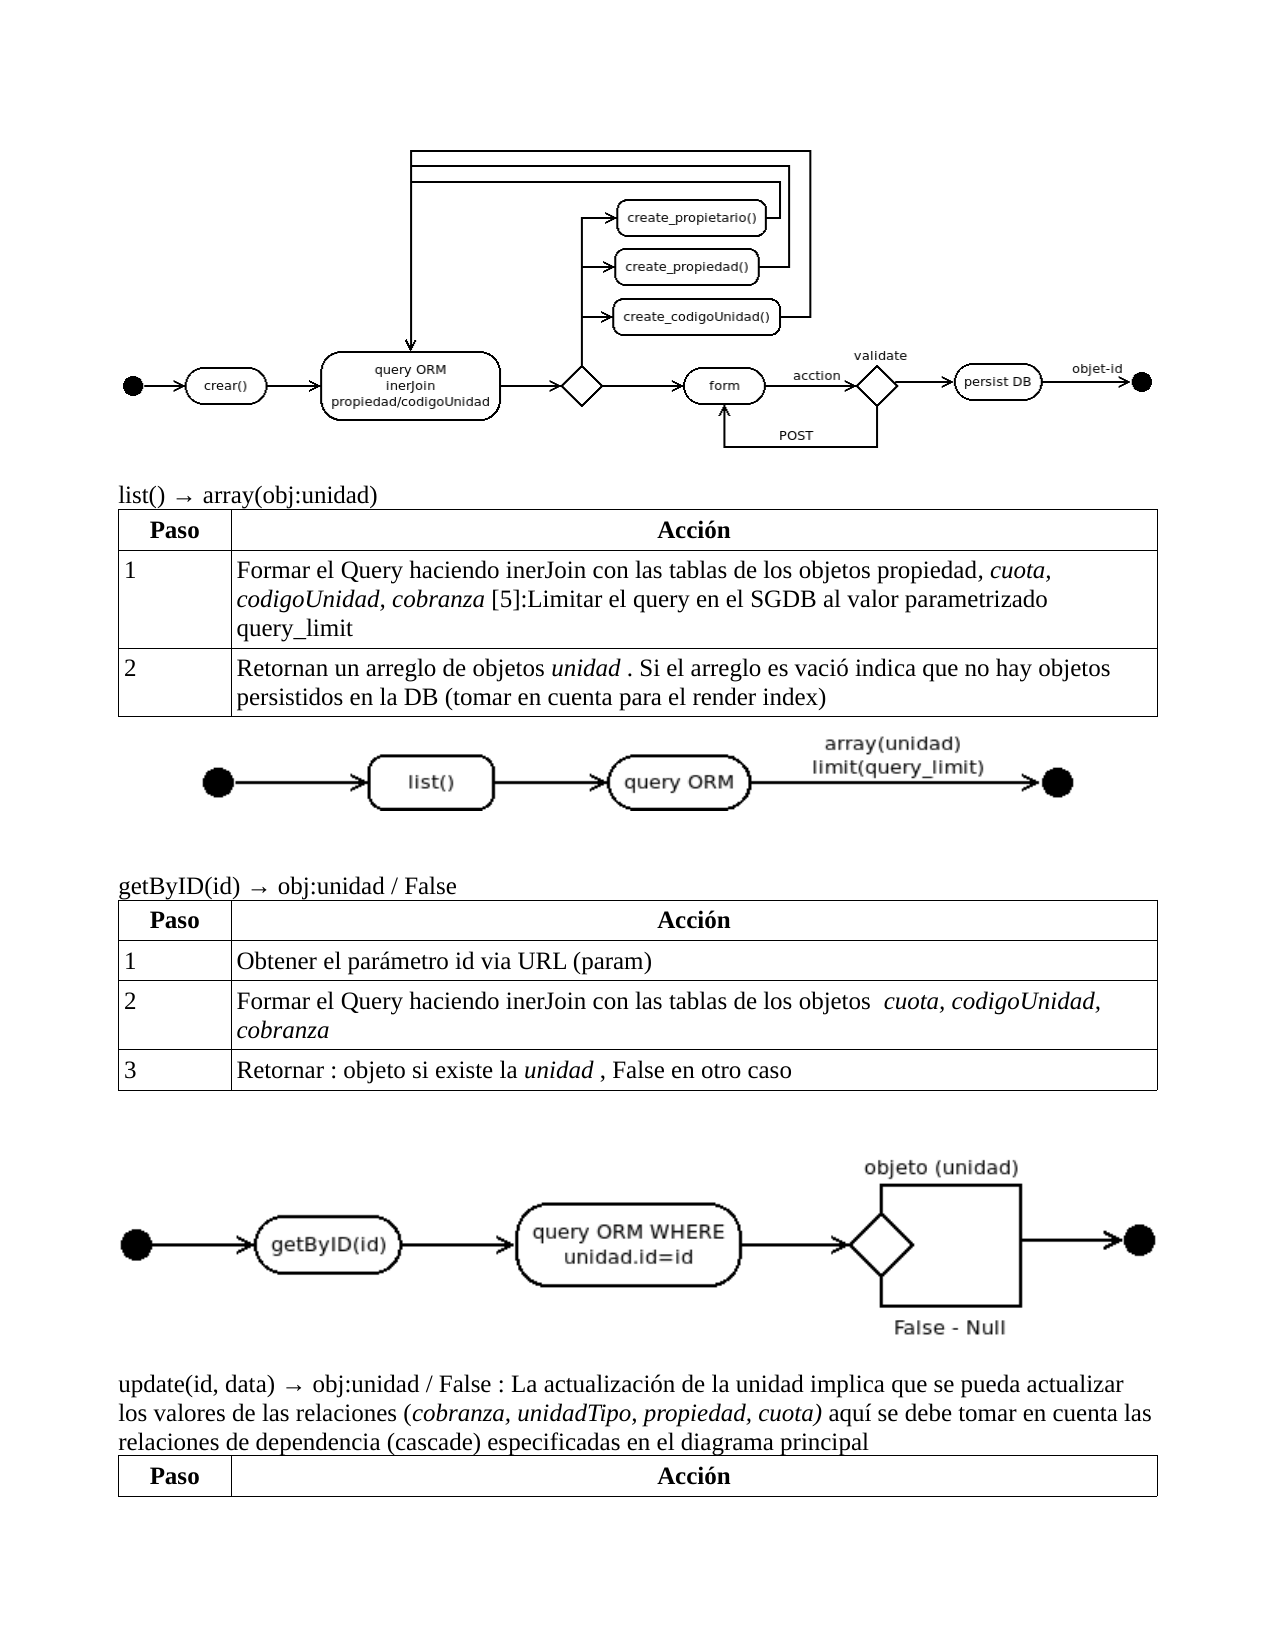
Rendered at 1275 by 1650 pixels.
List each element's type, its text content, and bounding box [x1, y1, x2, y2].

table_cell Formar el Query haciendo inerJoin con las tablas de los objetos propiedad, cuota, codigoUnidad, cobranza [5]:Limitar el query en el SGDB al valor parametrizado query_limit [232, 551, 1157, 647]
text list() → array(obj:unidad) [118, 481, 1157, 509]
table_cell Formar el Query haciendo inerJoin con las tablas de los objetos cuota, codigoUnidad, cobranza [232, 981, 1157, 1049]
text getByID(id) → obj:unidad / False [118, 871, 1157, 900]
table_cell 2 [119, 649, 231, 716]
table_header Paso [119, 1456, 231, 1496]
table_header Acción [232, 901, 1157, 940]
table_cell Obtener el parámetro id via URL (param) [232, 941, 1157, 980]
picture [200, 719, 1075, 811]
table_header Acción [232, 510, 1157, 549]
table_header Acción [232, 1456, 1157, 1496]
table_header Paso [119, 510, 231, 549]
table_header Paso [119, 901, 231, 940]
picture [118, 1118, 1157, 1341]
table_cell 2 [119, 981, 231, 1049]
table_cell 1 [119, 941, 231, 980]
table_cell 3 [119, 1050, 231, 1090]
picture [121, 149, 1154, 449]
table_cell Retornan un arreglo de objetos unidad . Si el arreglo es vació indica que no hay objetos persistidos en la DB (tomar en cuenta para el render index) [232, 649, 1157, 716]
table_cell 1 [119, 551, 231, 647]
text update(id, data) → obj:unidad / False : La actualización de la unidad implica que se pueda actualizar los valores de las relaciones (cobranza, unidadTipo, propiedad, cuota) aquí se debe tomar en cuenta las relaciones de dependencia (cascade) especificadas en el diagrama principal [118, 1369, 1157, 1455]
table_cell Retornar : objeto si existe la unidad , False en otro caso [232, 1050, 1157, 1090]
